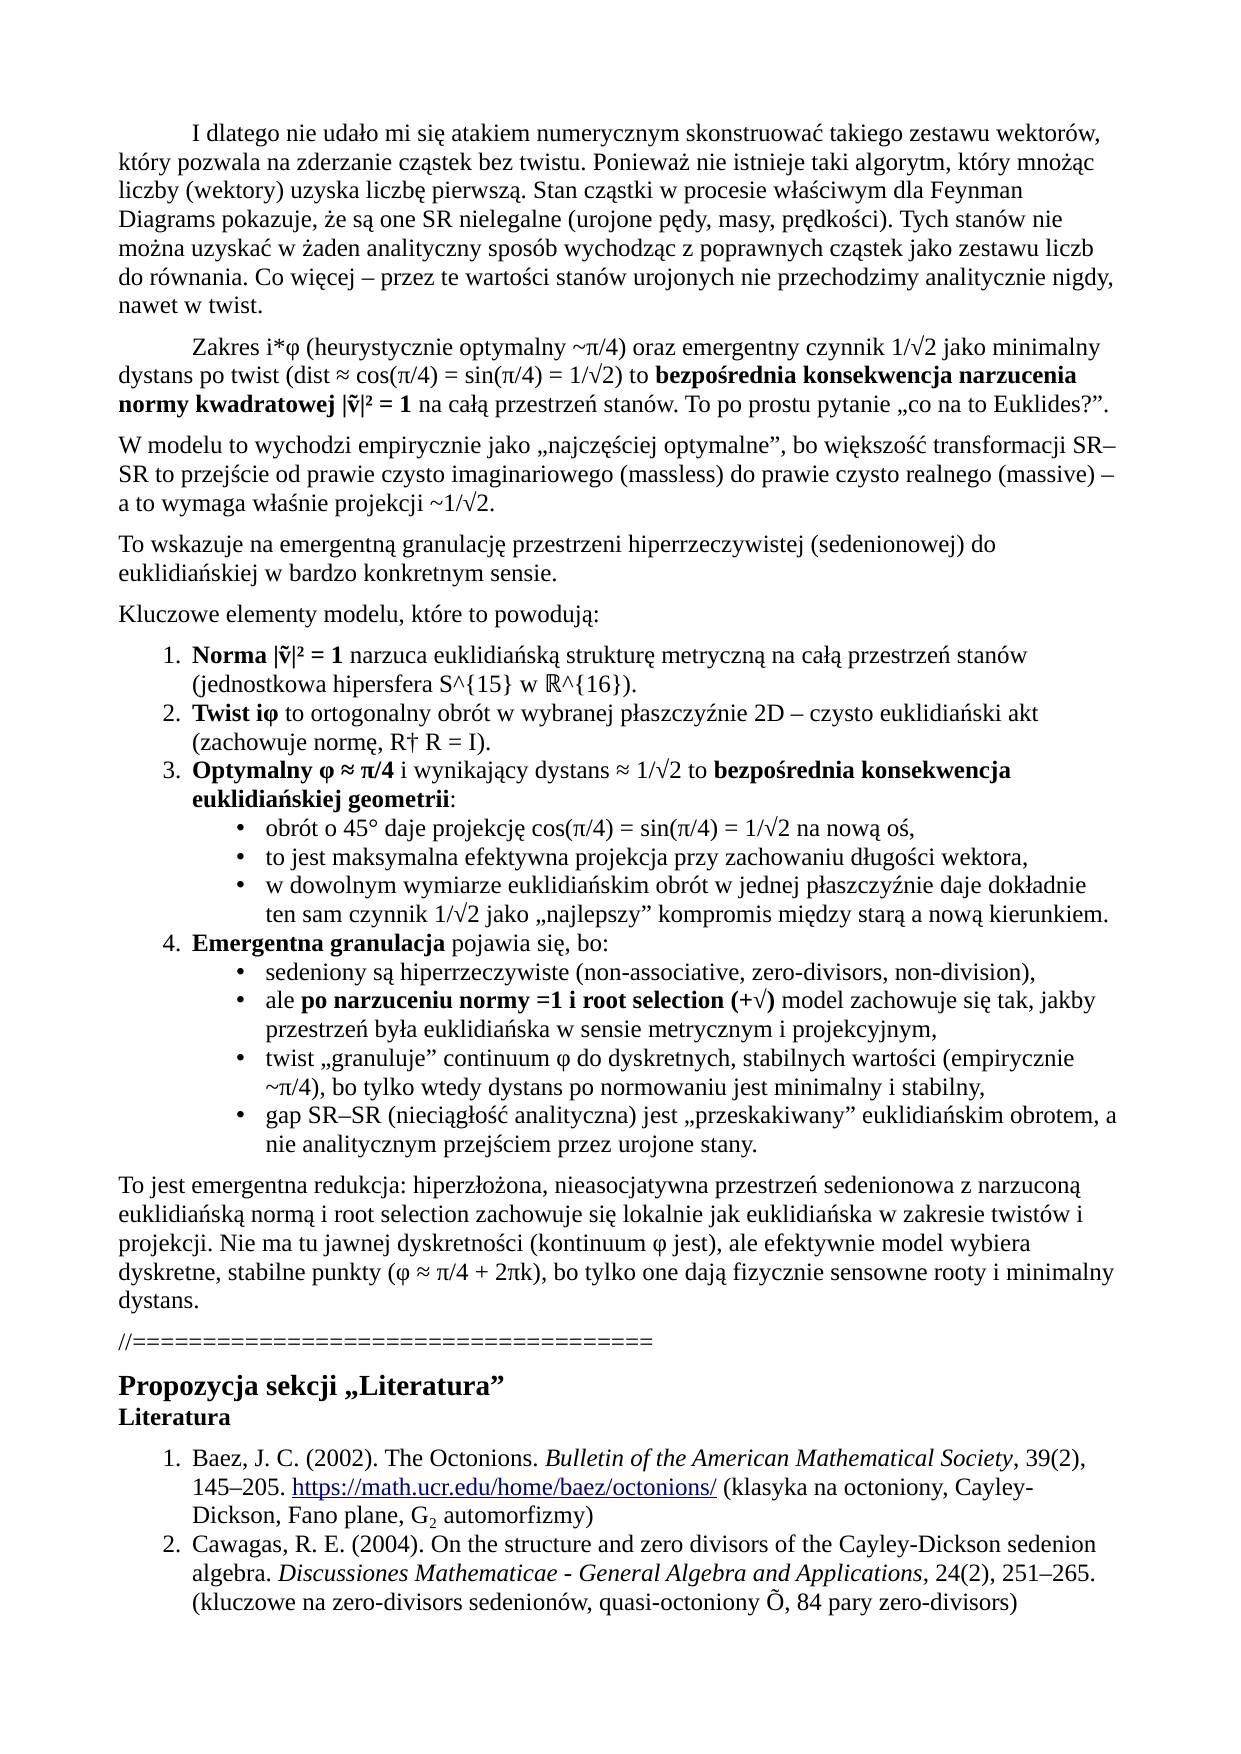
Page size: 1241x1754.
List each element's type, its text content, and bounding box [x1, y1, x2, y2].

list Norma |ṽ|² = 1 narzuca euklidiańską strukturę metryczną na całą przestrzeń stanów (jednostkowa hipersfera S^{15} w ℝ^{16}). [162, 641, 1122, 698]
list Cawagas, R. E. (2004). On the structure and zero divisors of the Cayley-Dickson sedenion algebra. Discussiones Mathematicae - General Algebra and Applications, 24(2), 251–265. (kluczowe na zero-divisors sedenionów, quasi-octoniony Õ, 84 pary zero-divisors) [162, 1529, 1122, 1615]
text To jest emergentna redukcja: hiperzłożona, nieasocjatywna przestrzeń sedenionowa z narzuconą euklidiańską normą i root selection zachowuje się lokalnie jak euklidiańska w zakresie twistów i projekcji. Nie ma tu jawnej dyskretności (kontinuum φ jest), ale efektywnie model wybiera dyskretne, stabilne punkty (φ ≈ π/4 + 2πk), bo tylko one dają fizycznie sensowne rooty i minimalny dystans. [118, 1171, 1122, 1314]
list Twist iφ to ortogonalny obrót w wybranej płaszczyźnie 2D – czysto euklidiański akt (zachowuje normę, R† R = I). [162, 698, 1122, 756]
text W modelu to wychodzi empirycznie jako „najczęściej optymalne”, bo większość transformacji SR–SR to przejście od prawie czysto imaginariowego (massless) do prawie czysto realnego (massive) – a to wymaga właśnie projekcji ~1/√2. [118, 431, 1122, 517]
list sedeniony są hiperrzeczywiste (non-associative, zero-divisors, non-division), [236, 957, 1122, 986]
text To wskazuje na emergentną granulację przestrzeni hiperrzeczywistej (sedenionowej) do euklidiańskiej w bardzo konkretnym sensie. [118, 529, 1122, 587]
list Optymalny φ ≈ π/4 i wynikający dystans ≈ 1/√2 to bezpośrednia konsekwencja euklidiańskiej geometrii: [162, 756, 1122, 813]
text Literatura [118, 1402, 1122, 1430]
list w dowolnym wymiarze euklidiańskim obrót w jednej płaszczyźnie daje dokładnie ten sam czynnik 1/√2 jako „najlepszy” kompromis między starą a nową kierunkiem. [236, 871, 1122, 928]
list Baez, J. C. (2002). The Octonions. Bulletin of the American Mathematical Society, 39(2), 145–205. https://math.ucr.edu/home/baez/octonions/ (klasyka na octoniony, Cayley-Dickson, Fano plane, G₂ automorfizmy) [162, 1443, 1122, 1529]
list Emergentna granulacja pojawia się, bo: [162, 928, 1122, 957]
text Kluczowe elementy modelu, które to powodują: [118, 599, 1122, 628]
list obrót o 45° daje projekcję cos(π/4) = sin(π/4) = 1/√2 na nową oś, [236, 813, 1122, 842]
list ale po narzuceniu normy =1 i root selection (+√) model zachowuje się tak, jakby przestrzeń była euklidiańska w sensie metrycznym i projekcyjnym, [236, 986, 1122, 1043]
text I dlatego nie udało mi się atakiem numerycznym skonstruować takiego zestawu wektorów, który pozwala na zderzanie cząstek bez twistu. Ponieważ nie istnieje taki algorytm, który mnożąc liczby (wektory) uzyska liczbę pierwszą. Stan cząstki w procesie właściwym dla Feynman Diagrams pokazuje, że są one SR nielegalne (urojone pędy, masy, prędkości). Tych stanów nie można uzyskać w żaden analityczny sposób wychodząc z poprawnych cząstek jako zestawu liczb do równania. Co więcej – przez te wartości stanów urojonych nie przechodzimy analitycznie nigdy, nawet w twist. [118, 118, 1122, 319]
list twist „granuluje” continuum φ do dyskretnych, stabilnych wartości (empirycznie ~π/4), bo tylko wtedy dystans po normowaniu jest minimalny i stabilny, [236, 1043, 1122, 1101]
text //===================================== [118, 1327, 1122, 1356]
list gap SR–SR (nieciągłość analityczna) jest „przeskakiwany” euklidiańskim obrotem, a nie analitycznym przejściem przez urojone stany. [236, 1101, 1122, 1158]
subtitle Propozycja sekcji „Literatura” [118, 1368, 1122, 1402]
text Zakres i*φ (heurystycznie optymalny ~π/4) oraz emergentny czynnik 1/√2 jako minimalny dystans po twist (dist ≈ cos(π/4) = sin(π/4) = 1/√2) to bezpośrednia konsekwencja narzucenia normy kwadratowej |ṽ|² = 1 na całą przestrzeń stanów. To po prostu pytanie „co na to Euklides?”. [118, 332, 1122, 418]
list to jest maksymalna efektywna projekcja przy zachowaniu długości wektora, [236, 842, 1122, 871]
